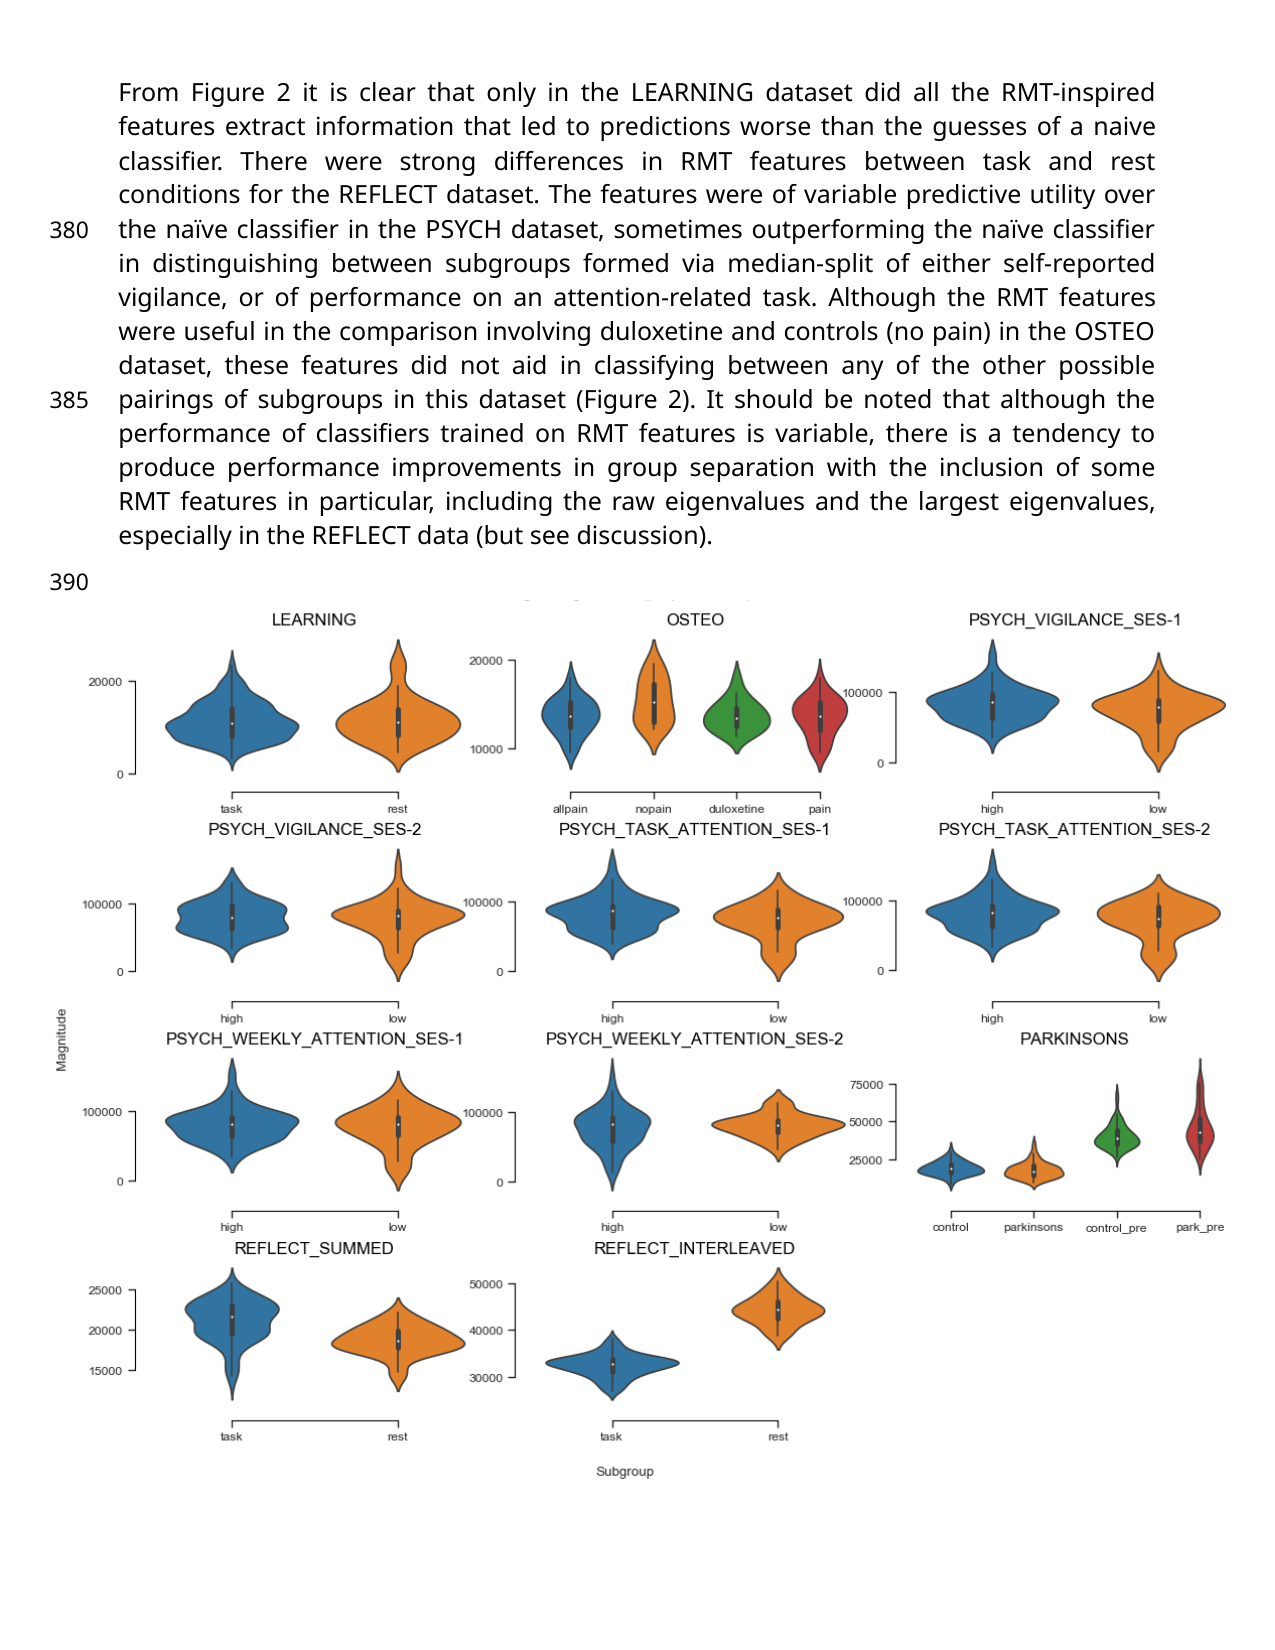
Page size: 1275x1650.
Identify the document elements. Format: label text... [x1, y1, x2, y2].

text From Figure 2 it is clear that only in the LEARNING dataset did all the RMT-inspired features extract information that led to predictions worse than the guesses of a naive classifier. There were strong differences in RMT features between task and rest conditions for the REFLECT dataset. The features were of variable predictive utility over the naïve classifier in the PSYCH dataset, sometimes outperforming the naïve classifier in distinguishing between subgroups formed via median-split of either self-reported vigilance, or of performance on an attention-related task. Although the RMT features were useful in the comparison involving duloxetine and controls (no pain) in the OSTEO dataset, these features did not aid in classifying between any of the other possible pairings of subgroups in this dataset (Figure 2). It should be noted that although the performance of classifiers trained on RMT features is variable, there is a tendency to produce performance improvements in group separation with the inclusion of some RMT features in particular, including the raw eigenvalues and the largest eigenvalues, especially in the REFLECT data (but see discussion). [118, 75, 1157, 552]
picture [37, 600, 1238, 1509]
